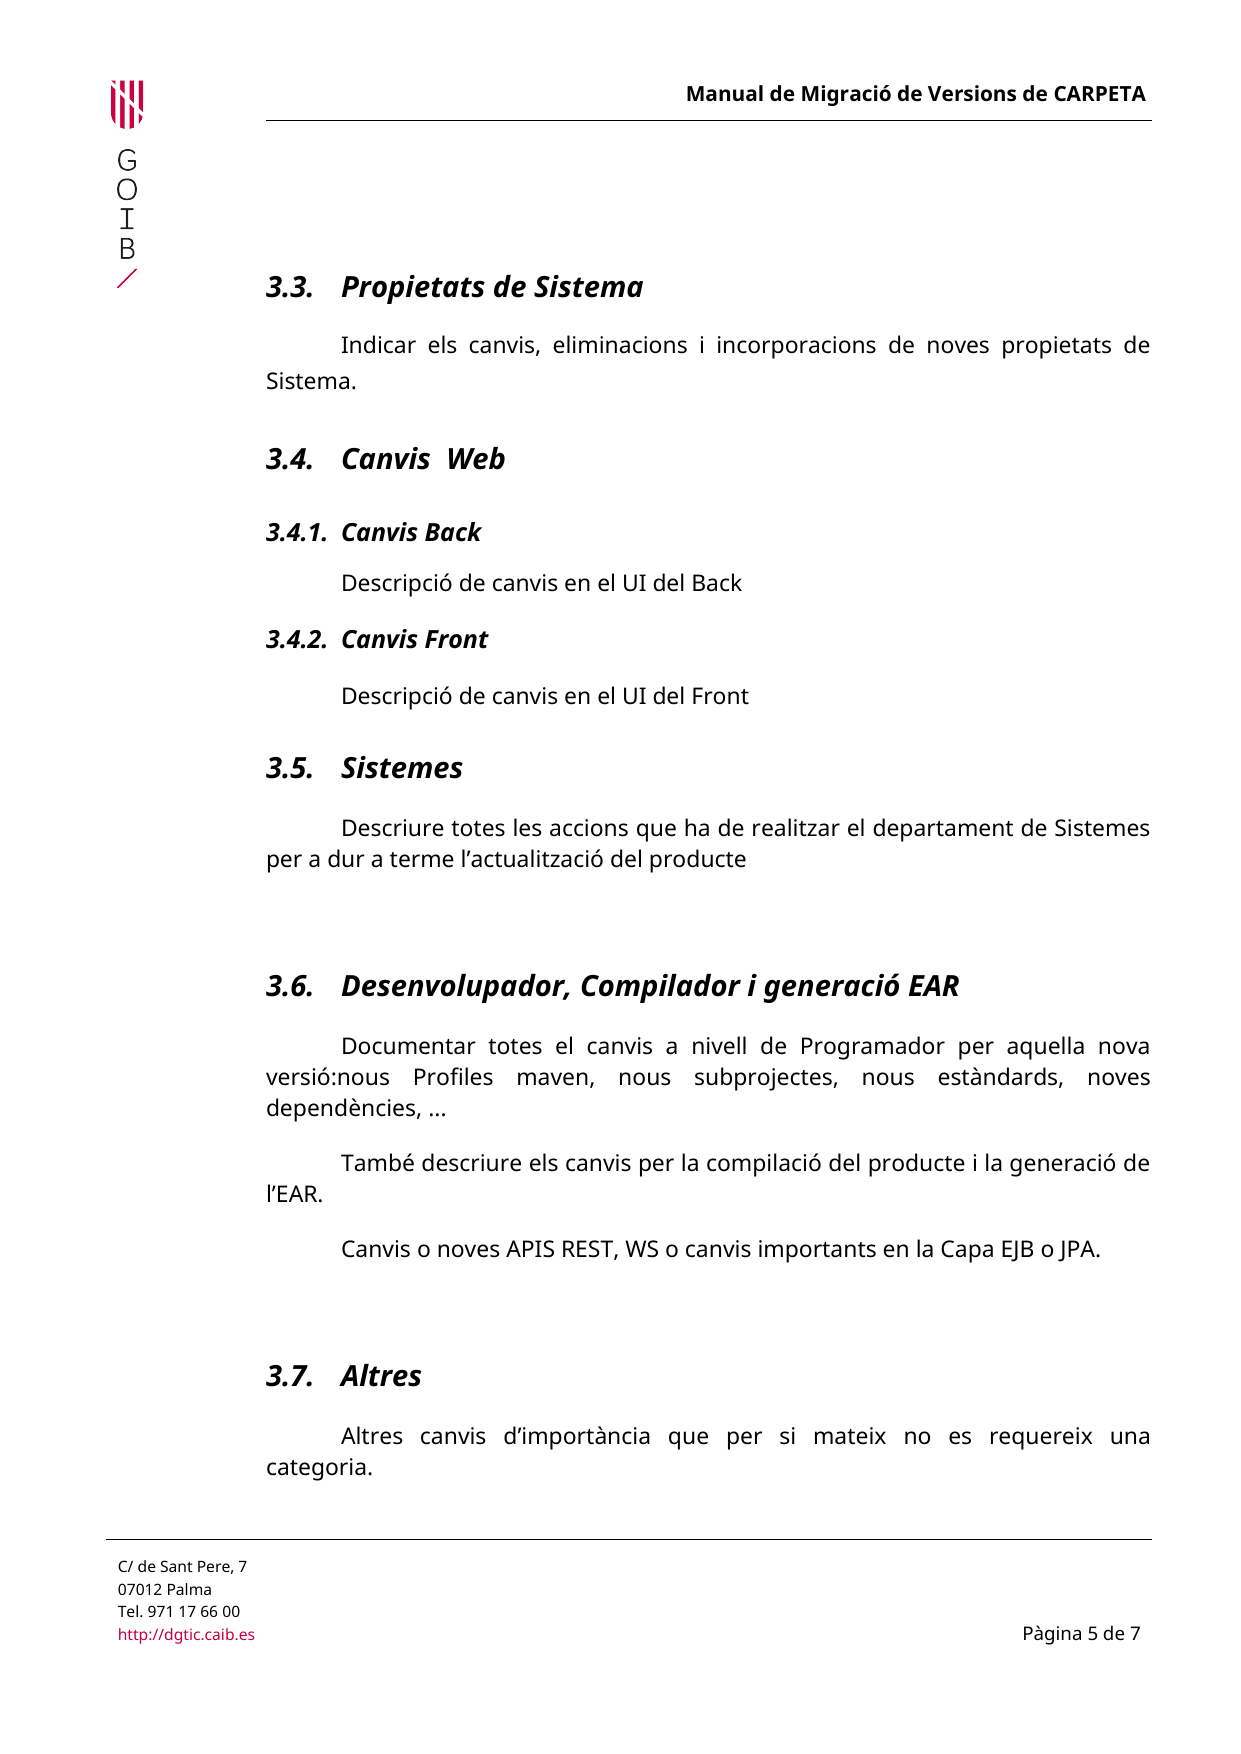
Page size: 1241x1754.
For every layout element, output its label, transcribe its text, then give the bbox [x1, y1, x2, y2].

subtitle Altres [266, 1356, 1152, 1395]
subtitle Desenvolupador, Compilador i generació EAR [266, 966, 1152, 1005]
subtitle Canvis Front [266, 622, 1152, 656]
list Descriure totes les accions que ha de realitzar el departament de Sistemes per a dur a terme l’actualització del producte [266, 812, 1152, 874]
list Descripció de canvis en el UI del Back [266, 567, 1152, 598]
list Documentar totes el canvis a nivell de Programador per aquella nova versió:nous Profiles maven, nous subprojectes, nous estàndards, noves dependències, ... [266, 1029, 1152, 1123]
subtitle Propietats de Sistema [266, 266, 1152, 306]
subtitle Canvis Web [266, 438, 1152, 478]
list Altres canvis d’importància que per si mateix no es requereix una categoria. [266, 1420, 1152, 1482]
text Indicar els canvis, eliminacions i incorporacions de noves propietats de Sistema. [266, 329, 1152, 396]
list Canvis o noves APIS REST, WS o canvis importants en la Capa EJB o JPA. [266, 1233, 1152, 1264]
subtitle Canvis Back [266, 515, 1152, 549]
list També descriure els canvis per la compilació del producte i la generació de l’EAR. [266, 1147, 1152, 1209]
picture [82, 57, 172, 319]
list Descripció de canvis en el UI del Front [266, 679, 1152, 711]
subtitle Sistemes [266, 748, 1152, 787]
